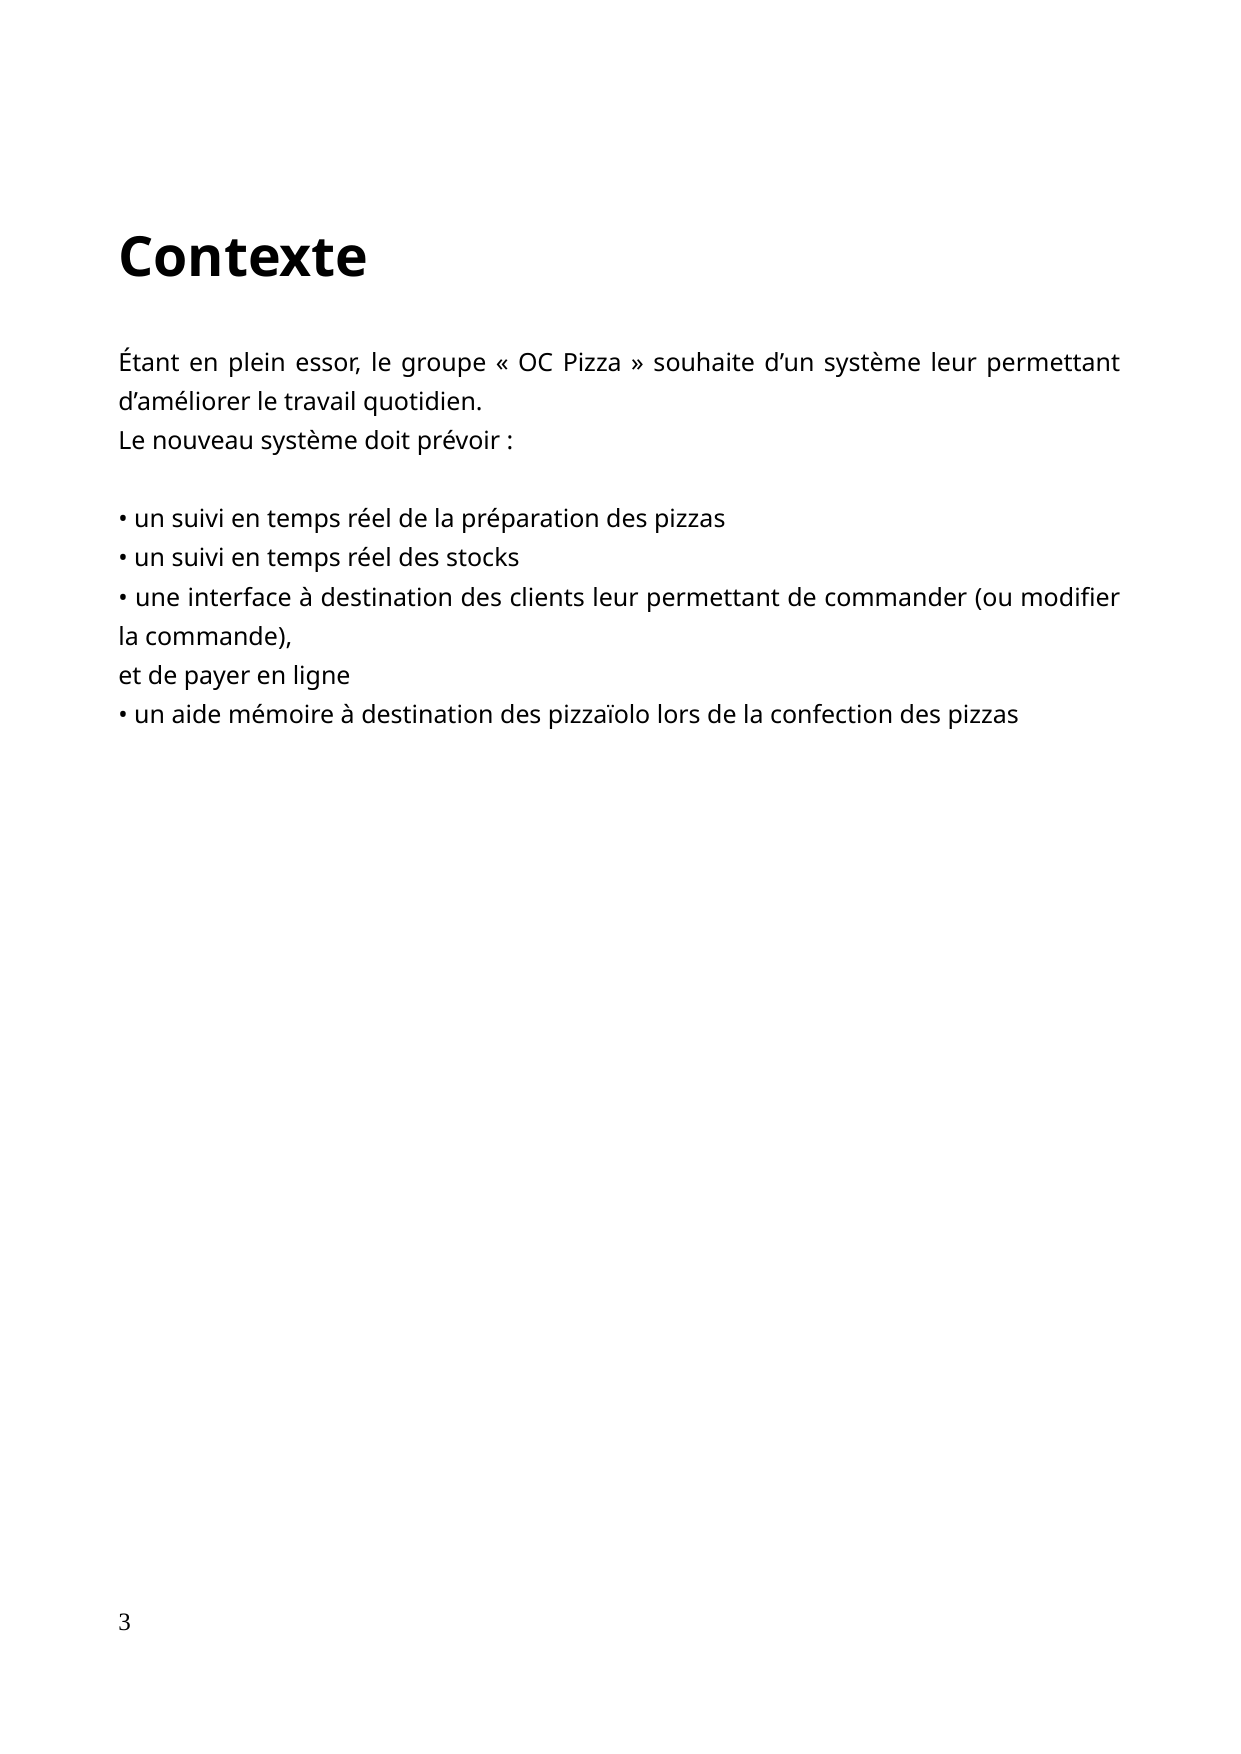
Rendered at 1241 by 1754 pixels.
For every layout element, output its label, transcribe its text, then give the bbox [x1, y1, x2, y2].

text • un aide mémoire à destination des pizzaïolo lors de la confection des pizzas [118, 697, 1122, 731]
text Le nouveau système doit prévoir : [118, 423, 1122, 457]
text • un suivi en temps réel des stocks [118, 540, 1122, 574]
text • un suivi en temps réel de la préparation des pizzas [118, 501, 1122, 535]
text • une interface à destination des clients leur permettant de commander (ou modifier la commande), [118, 579, 1122, 652]
subtitle Contexte [118, 217, 1122, 293]
text Étant en plein essor, le groupe « OC Pizza » souhaite d’un système leur permettant d’améliorer le travail quotidien. [118, 344, 1122, 417]
text et de payer en ligne [118, 658, 1122, 692]
